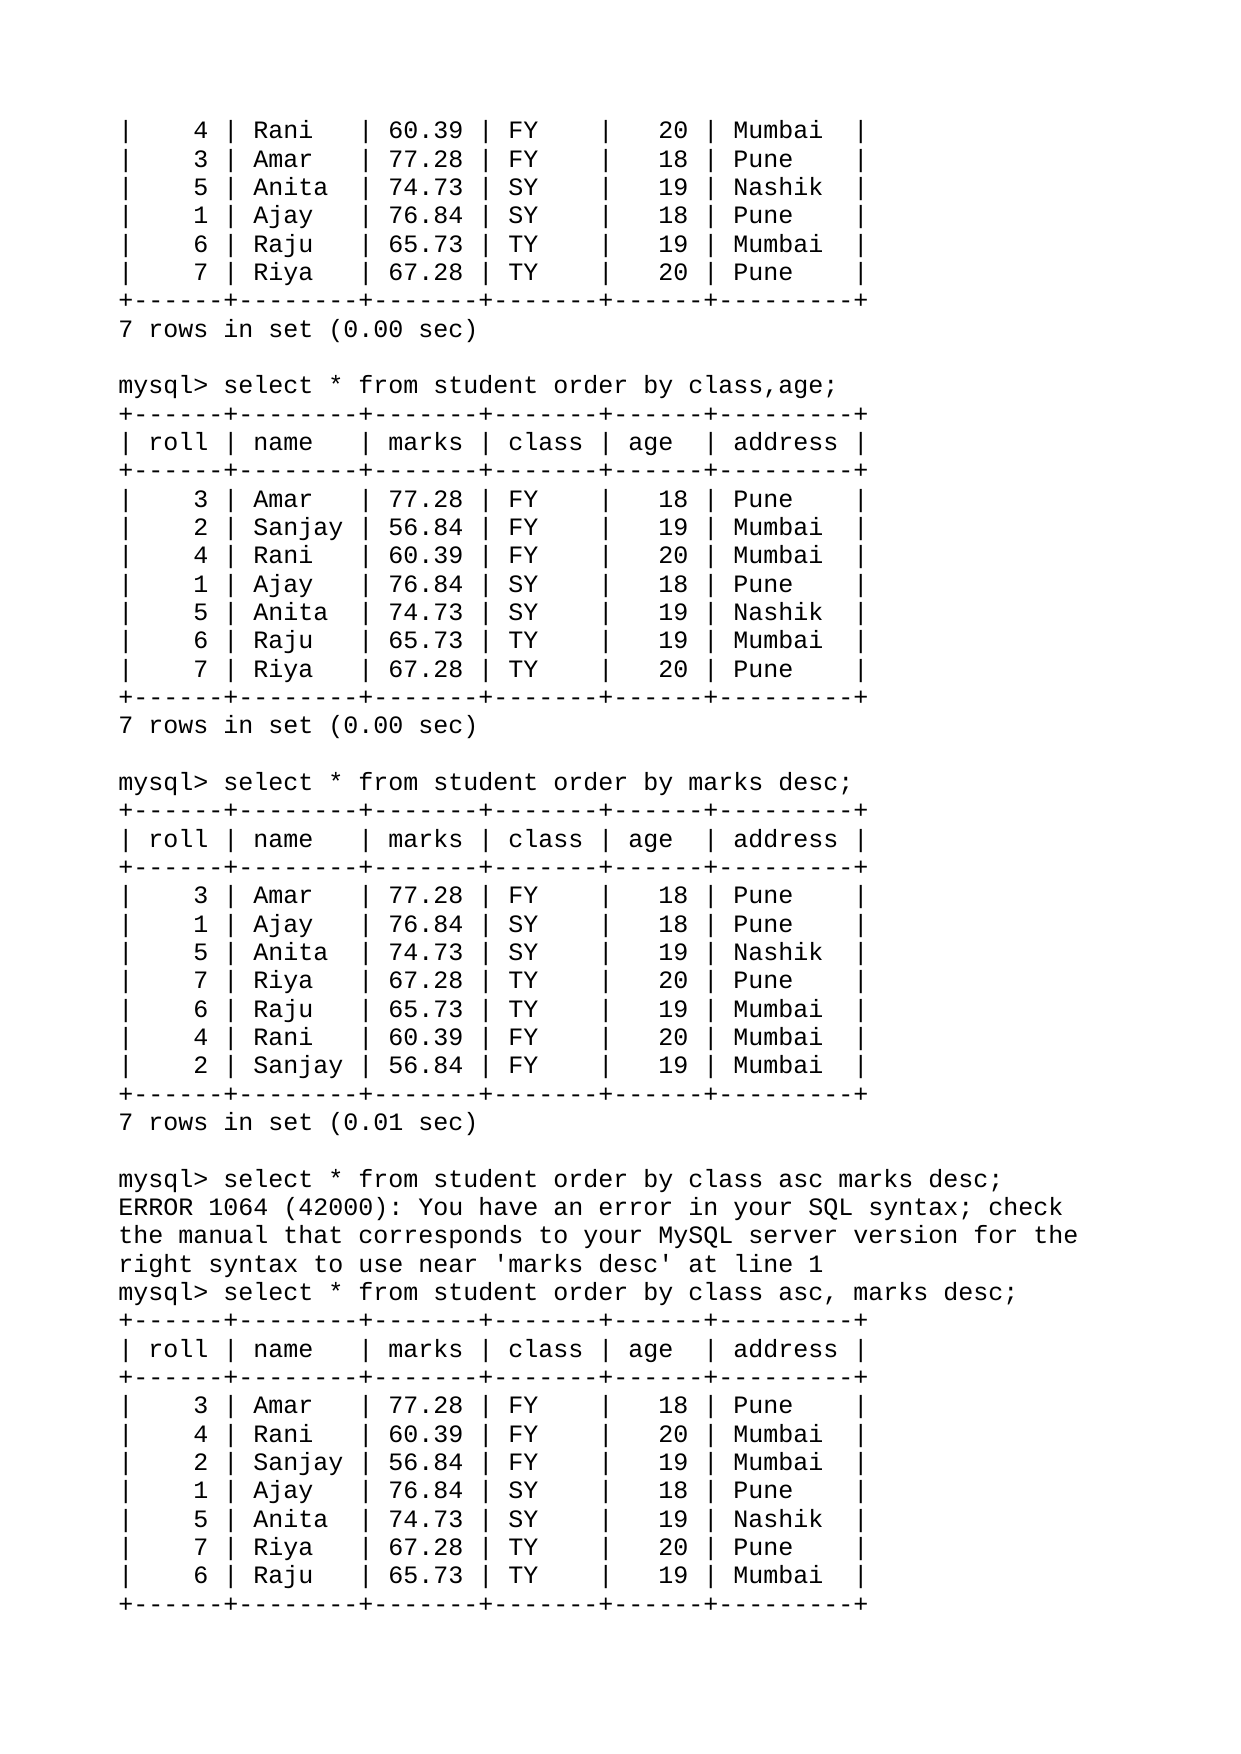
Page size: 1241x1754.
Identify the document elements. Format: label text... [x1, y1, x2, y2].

text | 5 | Anita | 74.73 | SY | 19 | Nashik | [118, 175, 1122, 203]
text +------+--------+-------+-------+------+---------+ [118, 798, 1122, 826]
text | 5 | Anita | 74.73 | SY | 19 | Nashik | [118, 1506, 1122, 1535]
text | 5 | Anita | 74.73 | SY | 19 | Nashik | [118, 600, 1122, 628]
text | 2 | Sanjay | 56.84 | FY | 19 | Mumbai | [118, 515, 1122, 543]
text | 7 | Riya | 67.28 | TY | 20 | Pune | [118, 1535, 1122, 1563]
text | 6 | Raju | 65.73 | TY | 19 | Mumbai | [118, 231, 1122, 260]
text | 7 | Riya | 67.28 | TY | 20 | Pune | [118, 260, 1122, 288]
text 7 rows in set (0.00 sec) [118, 316, 1122, 345]
text | roll | name | marks | class | age | address | [118, 826, 1122, 855]
text +------+--------+-------+-------+------+---------+ [118, 855, 1122, 883]
text ERROR 1064 (42000): You have an error in your SQL syntax; check the manual that corresponds to your MySQL server version for the right syntax to use near 'marks desc' at line 1 [118, 1195, 1122, 1280]
text | 3 | Amar | 77.28 | FY | 18 | Pune | [118, 486, 1122, 515]
text | 2 | Sanjay | 56.84 | FY | 19 | Mumbai | [118, 1053, 1122, 1081]
text mysql> select * from student order by class asc, marks desc; [118, 1280, 1122, 1308]
text | roll | name | marks | class | age | address | [118, 1336, 1122, 1365]
text | 2 | Sanjay | 56.84 | FY | 19 | Mumbai | [118, 1450, 1122, 1478]
text | 4 | Rani | 60.39 | FY | 20 | Mumbai | [118, 118, 1122, 146]
text | 3 | Amar | 77.28 | FY | 18 | Pune | [118, 146, 1122, 175]
text +------+--------+-------+-------+------+---------+ [118, 1365, 1122, 1393]
text +------+--------+-------+-------+------+---------+ [118, 458, 1122, 486]
text mysql> select * from student order by marks desc; [118, 770, 1122, 798]
text 7 rows in set (0.00 sec) [118, 713, 1122, 741]
text | 5 | Anita | 74.73 | SY | 19 | Nashik | [118, 940, 1122, 968]
text +------+--------+-------+-------+------+---------+ [118, 1308, 1122, 1336]
text | 1 | Ajay | 76.84 | SY | 18 | Pune | [118, 911, 1122, 940]
text +------+--------+-------+-------+------+---------+ [118, 401, 1122, 430]
text 7 rows in set (0.01 sec) [118, 1110, 1122, 1138]
text +------+--------+-------+-------+------+---------+ [118, 1591, 1122, 1620]
text +------+--------+-------+-------+------+---------+ [118, 685, 1122, 713]
text | 6 | Raju | 65.73 | TY | 19 | Mumbai | [118, 1563, 1122, 1591]
text | 7 | Riya | 67.28 | TY | 20 | Pune | [118, 968, 1122, 996]
text +------+--------+-------+-------+------+---------+ [118, 288, 1122, 316]
text | 1 | Ajay | 76.84 | SY | 18 | Pune | [118, 1478, 1122, 1506]
text | roll | name | marks | class | age | address | [118, 430, 1122, 458]
text | 6 | Raju | 65.73 | TY | 19 | Mumbai | [118, 996, 1122, 1025]
text | 3 | Amar | 77.28 | FY | 18 | Pune | [118, 1393, 1122, 1421]
text +------+--------+-------+-------+------+---------+ [118, 1081, 1122, 1110]
text | 7 | Riya | 67.28 | TY | 20 | Pune | [118, 656, 1122, 685]
text mysql> select * from student order by class asc marks desc; [118, 1166, 1122, 1195]
text mysql> select * from student order by class,age; [118, 373, 1122, 401]
text | 1 | Ajay | 76.84 | SY | 18 | Pune | [118, 571, 1122, 600]
text | 6 | Raju | 65.73 | TY | 19 | Mumbai | [118, 628, 1122, 656]
text | 4 | Rani | 60.39 | FY | 20 | Mumbai | [118, 543, 1122, 571]
text | 4 | Rani | 60.39 | FY | 20 | Mumbai | [118, 1421, 1122, 1450]
text | 1 | Ajay | 76.84 | SY | 18 | Pune | [118, 203, 1122, 231]
text | 4 | Rani | 60.39 | FY | 20 | Mumbai | [118, 1025, 1122, 1053]
text | 3 | Amar | 77.28 | FY | 18 | Pune | [118, 883, 1122, 911]
